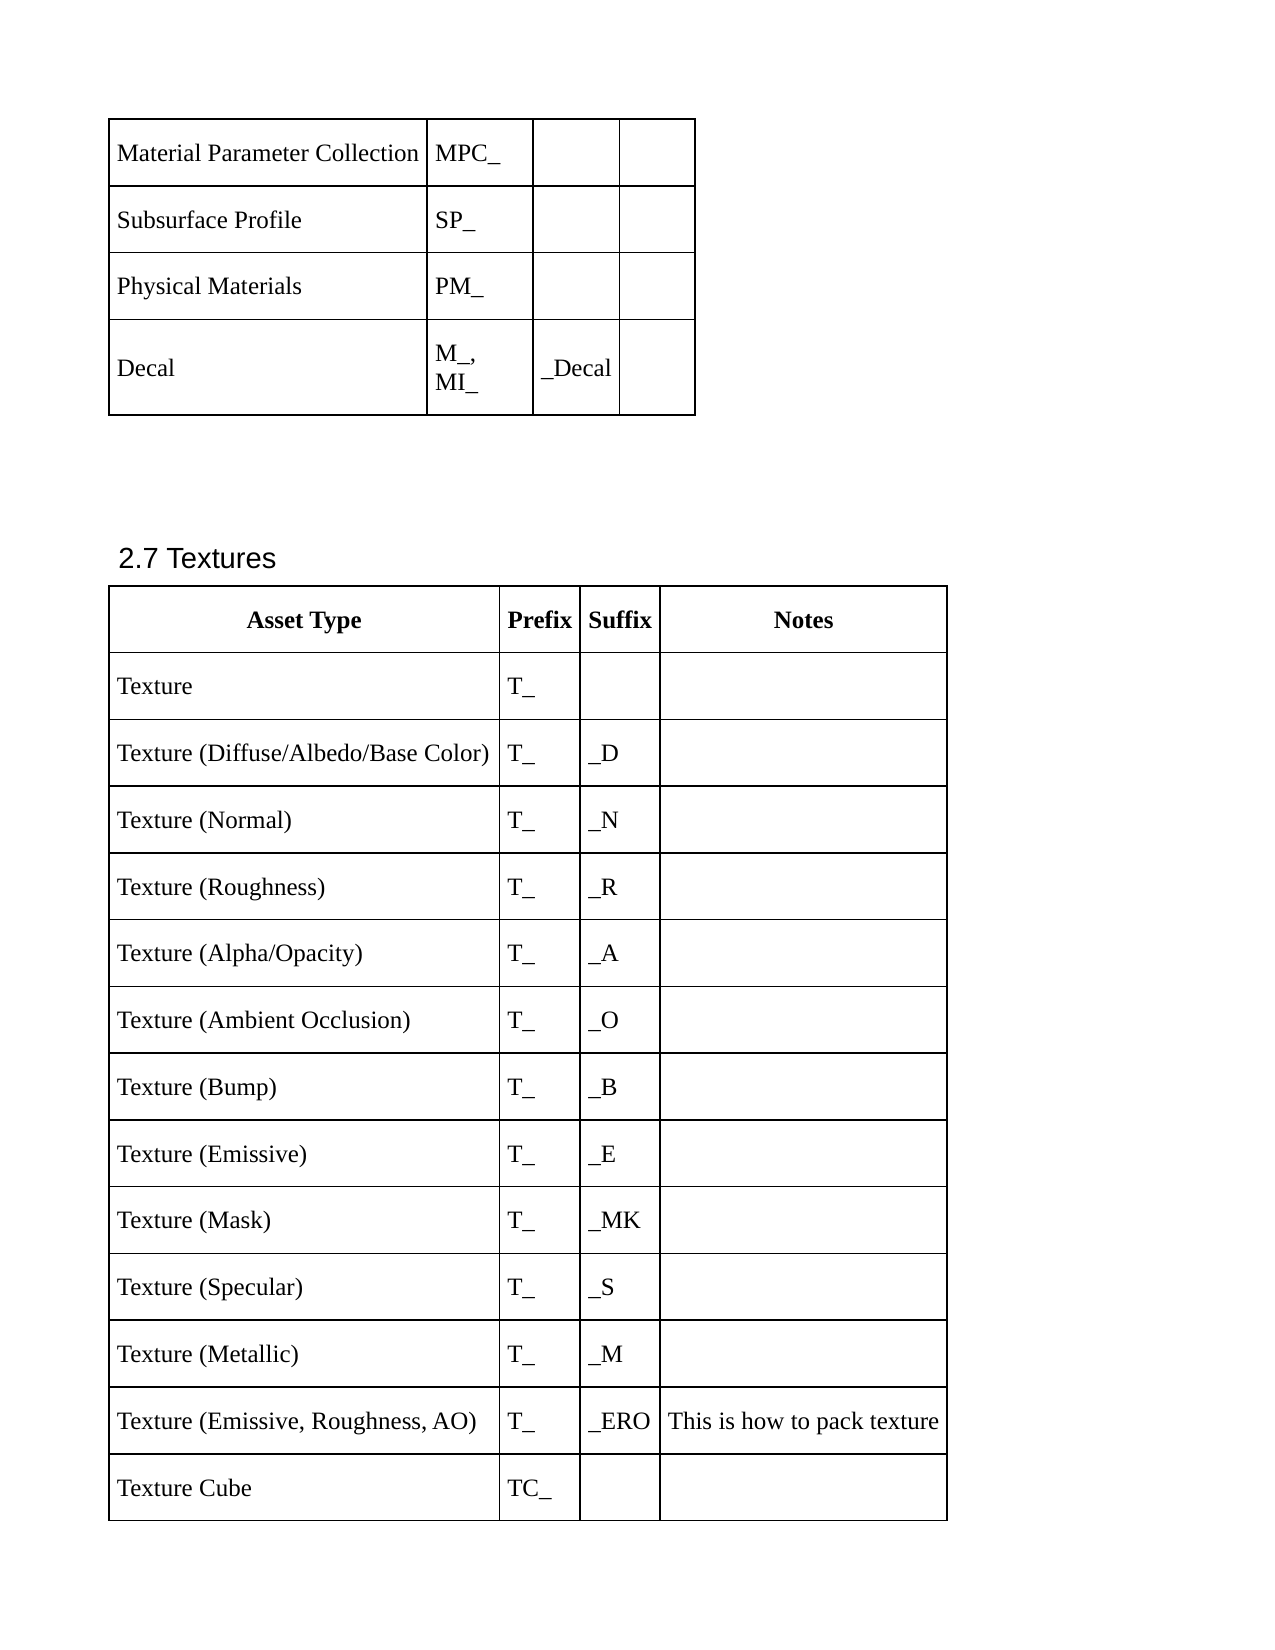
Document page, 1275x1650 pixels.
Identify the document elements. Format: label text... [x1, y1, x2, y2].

table_cell T_ [500, 1121, 579, 1186]
table_cell TC_ [500, 1455, 579, 1520]
table_cell T_ [500, 1321, 579, 1386]
table_cell [620, 120, 694, 185]
table_cell [661, 854, 946, 919]
table_header Prefix [500, 587, 579, 652]
table_cell [534, 187, 619, 252]
table_cell _A [581, 920, 659, 986]
table_cell [661, 1254, 946, 1319]
table_cell _O [581, 987, 659, 1052]
table_cell [661, 1187, 946, 1253]
table_cell [661, 987, 946, 1052]
table_cell Texture (Diffuse/Albedo/Base Color) [110, 720, 499, 785]
table_cell _R [581, 854, 659, 919]
table_cell Texture (Specular) [110, 1254, 499, 1319]
table_cell _E [581, 1121, 659, 1186]
table_cell [534, 253, 619, 318]
table_cell T_ [500, 1254, 579, 1319]
table_cell Texture (Bump) [110, 1054, 499, 1119]
table_cell [620, 320, 694, 414]
table_cell Texture (Emissive, Roughness, AO) [110, 1388, 499, 1453]
table_cell Texture [110, 653, 499, 718]
table_cell [661, 720, 946, 785]
table_cell M_, MI_ [428, 320, 532, 414]
table_cell Texture (Mask) [110, 1187, 499, 1253]
table_cell _S [581, 1254, 659, 1319]
table_cell T_ [500, 787, 579, 852]
subtitle 2.7 Textures [118, 541, 1157, 574]
table_cell Texture (Ambient Occlusion) [110, 987, 499, 1052]
table_cell T_ [500, 1388, 579, 1453]
table_cell [661, 920, 946, 986]
table_cell [661, 1321, 946, 1386]
table_cell Subsurface Profile [110, 187, 426, 252]
table_cell _MK [581, 1187, 659, 1253]
table_cell [661, 787, 946, 852]
table_header Asset Type [110, 587, 499, 652]
table_cell _M [581, 1321, 659, 1386]
table_cell Decal [110, 320, 426, 414]
table_cell [620, 187, 694, 252]
table_cell T_ [500, 920, 579, 986]
table_cell Texture Cube [110, 1455, 499, 1520]
table_cell _Decal [534, 320, 619, 414]
table_cell Texture (Emissive) [110, 1121, 499, 1186]
table_cell [661, 653, 946, 718]
table_cell PM_ [428, 253, 532, 318]
table_cell This is how to pack texture [661, 1388, 946, 1453]
table_cell [661, 1054, 946, 1119]
table_header Suffix [581, 587, 659, 652]
table_cell SP_ [428, 187, 532, 252]
table_cell [581, 1455, 659, 1520]
table_cell _B [581, 1054, 659, 1119]
table_header Notes [661, 587, 946, 652]
table_cell [661, 1121, 946, 1186]
table_cell Material Parameter Collection [110, 120, 426, 185]
table_cell Texture (Normal) [110, 787, 499, 852]
table_cell [620, 253, 694, 318]
table_cell T_ [500, 1187, 579, 1253]
table_cell Texture (Alpha/Opacity) [110, 920, 499, 986]
table_cell Texture (Metallic) [110, 1321, 499, 1386]
table_cell MPC_ [428, 120, 532, 185]
table_cell [581, 653, 659, 718]
table_cell _ERO [581, 1388, 659, 1453]
table_cell T_ [500, 987, 579, 1052]
table_cell Physical Materials [110, 253, 426, 318]
table_cell T_ [500, 653, 579, 718]
table_cell T_ [500, 854, 579, 919]
table_cell Texture (Roughness) [110, 854, 499, 919]
table_cell [661, 1455, 946, 1520]
table_cell _N [581, 787, 659, 852]
table_cell [534, 120, 619, 185]
table_cell T_ [500, 720, 579, 785]
table_cell _D [581, 720, 659, 785]
table_cell T_ [500, 1054, 579, 1119]
